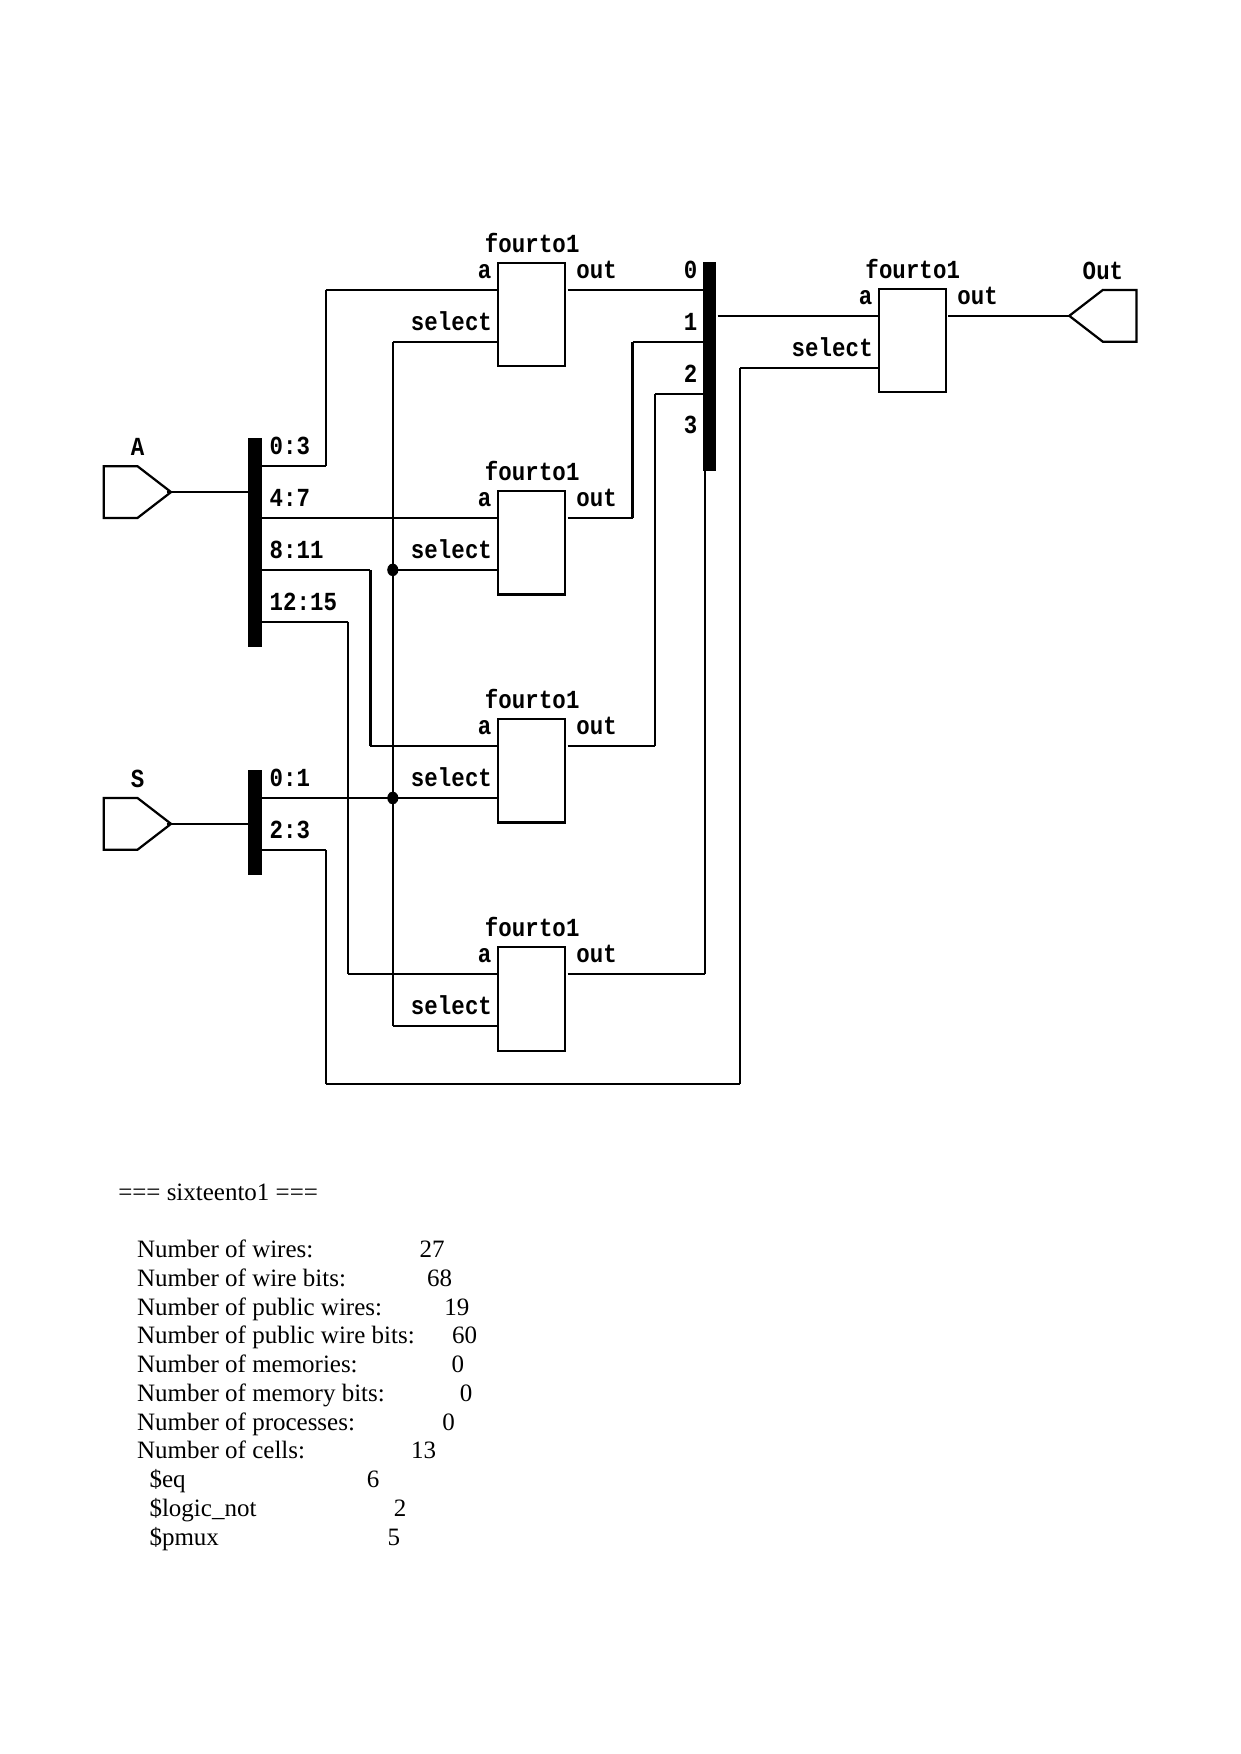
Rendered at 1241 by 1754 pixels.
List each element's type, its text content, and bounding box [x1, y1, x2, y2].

text Number of wire bits: 68 [118, 1263, 1122, 1292]
text $eq 6 [118, 1464, 1122, 1493]
text Number of public wires: 19 [118, 1292, 1122, 1321]
text Number of memory bits: 0 [118, 1378, 1122, 1407]
text === sixteento1 === [118, 1177, 1122, 1206]
text Number of public wire bits: 60 [118, 1321, 1122, 1349]
text Number of memories: 0 [118, 1349, 1122, 1378]
text $pmux 5 [118, 1522, 1122, 1551]
text Number of cells: 13 [118, 1436, 1122, 1464]
text $logic_not 2 [118, 1493, 1122, 1522]
text Number of wires: 27 [118, 1234, 1122, 1263]
text Number of processes: 0 [118, 1407, 1122, 1436]
